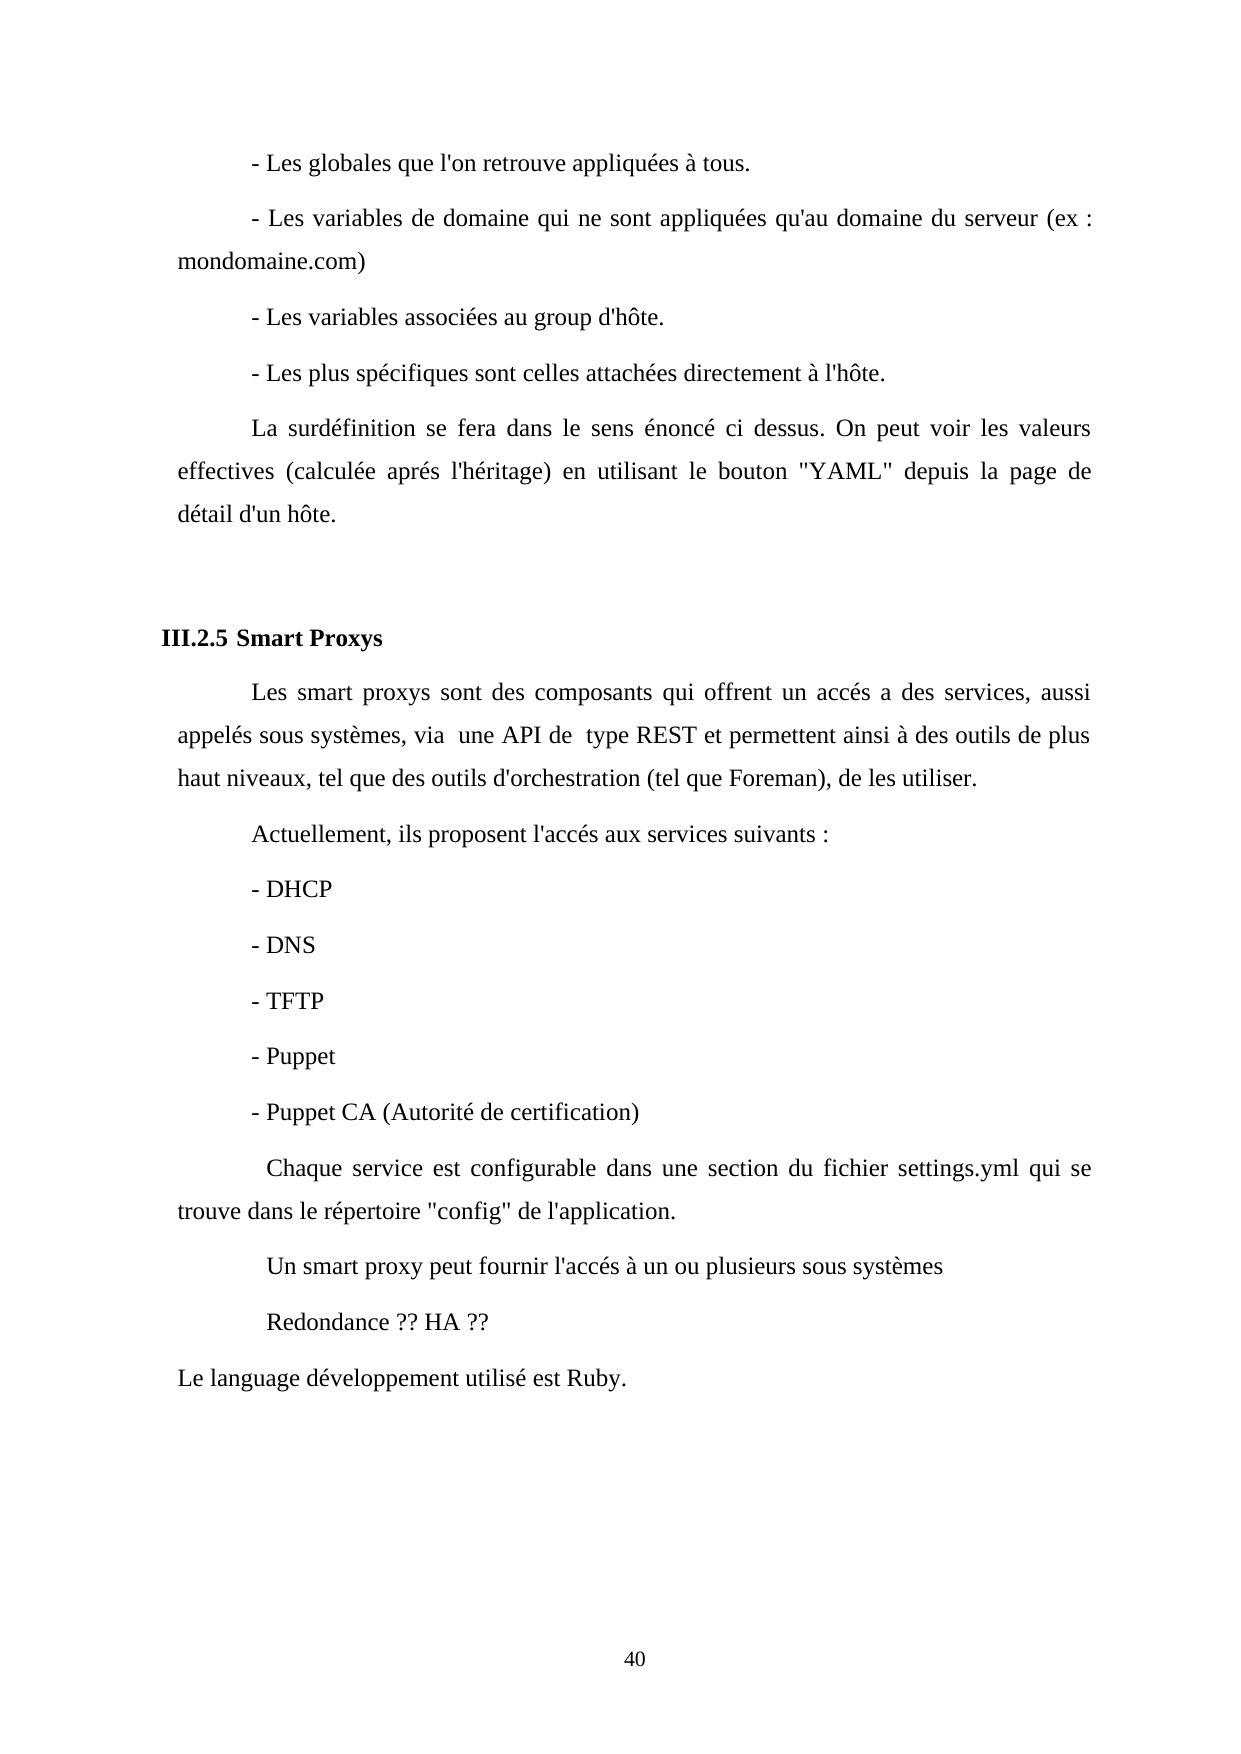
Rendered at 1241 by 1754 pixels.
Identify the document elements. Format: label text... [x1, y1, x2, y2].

text - DHCP [177, 874, 1092, 903]
text La surdéfinition se fera dans le sens énoncé ci dessus. On peut voir les valeurs effectives (calculée aprés l'héritage) en utilisant le bouton "YAML" depuis la page de détail d'un hôte. [177, 413, 1092, 528]
text - DNS [177, 930, 1092, 959]
text Redondance ?? HA ?? [177, 1307, 1092, 1336]
text Un smart proxy peut fournir l'accés à un ou plusieurs sous systèmes [177, 1251, 1092, 1280]
text - Les globales que l'on retrouve appliquées à tous. [177, 148, 1092, 176]
text - Puppet [177, 1041, 1092, 1070]
text - Puppet CA (Autorité de certification) [177, 1097, 1092, 1126]
text - TFTP [177, 986, 1092, 1014]
text - Les plus spécifiques sont celles attachées directement à l'hôte. [177, 358, 1092, 386]
text - Les variables de domaine qui ne sont appliquées qu'au domaine du serveur (ex : mondomaine.com) [177, 203, 1092, 275]
text Les smart proxys sont des composants qui offrent un accés a des services, aussi appelés sous systèmes, via une API de type REST et permettent ainsi à des outils de plus haut niveaux, tel que des outils d'orchestration (tel que Foreman), de les utiliser. [177, 677, 1092, 792]
text Le language développement utilisé est Ruby. [177, 1363, 1092, 1391]
text Actuellement, ils proposent l'accés aux services suivants : [177, 819, 1092, 848]
text - Les variables associées au group d'hôte. [177, 302, 1092, 331]
subtitle Smart Proxys [161, 623, 1092, 652]
text Chaque service est configurable dans une section du fichier settings.yml qui se trouve dans le répertoire "config" de l'application. [177, 1153, 1092, 1224]
